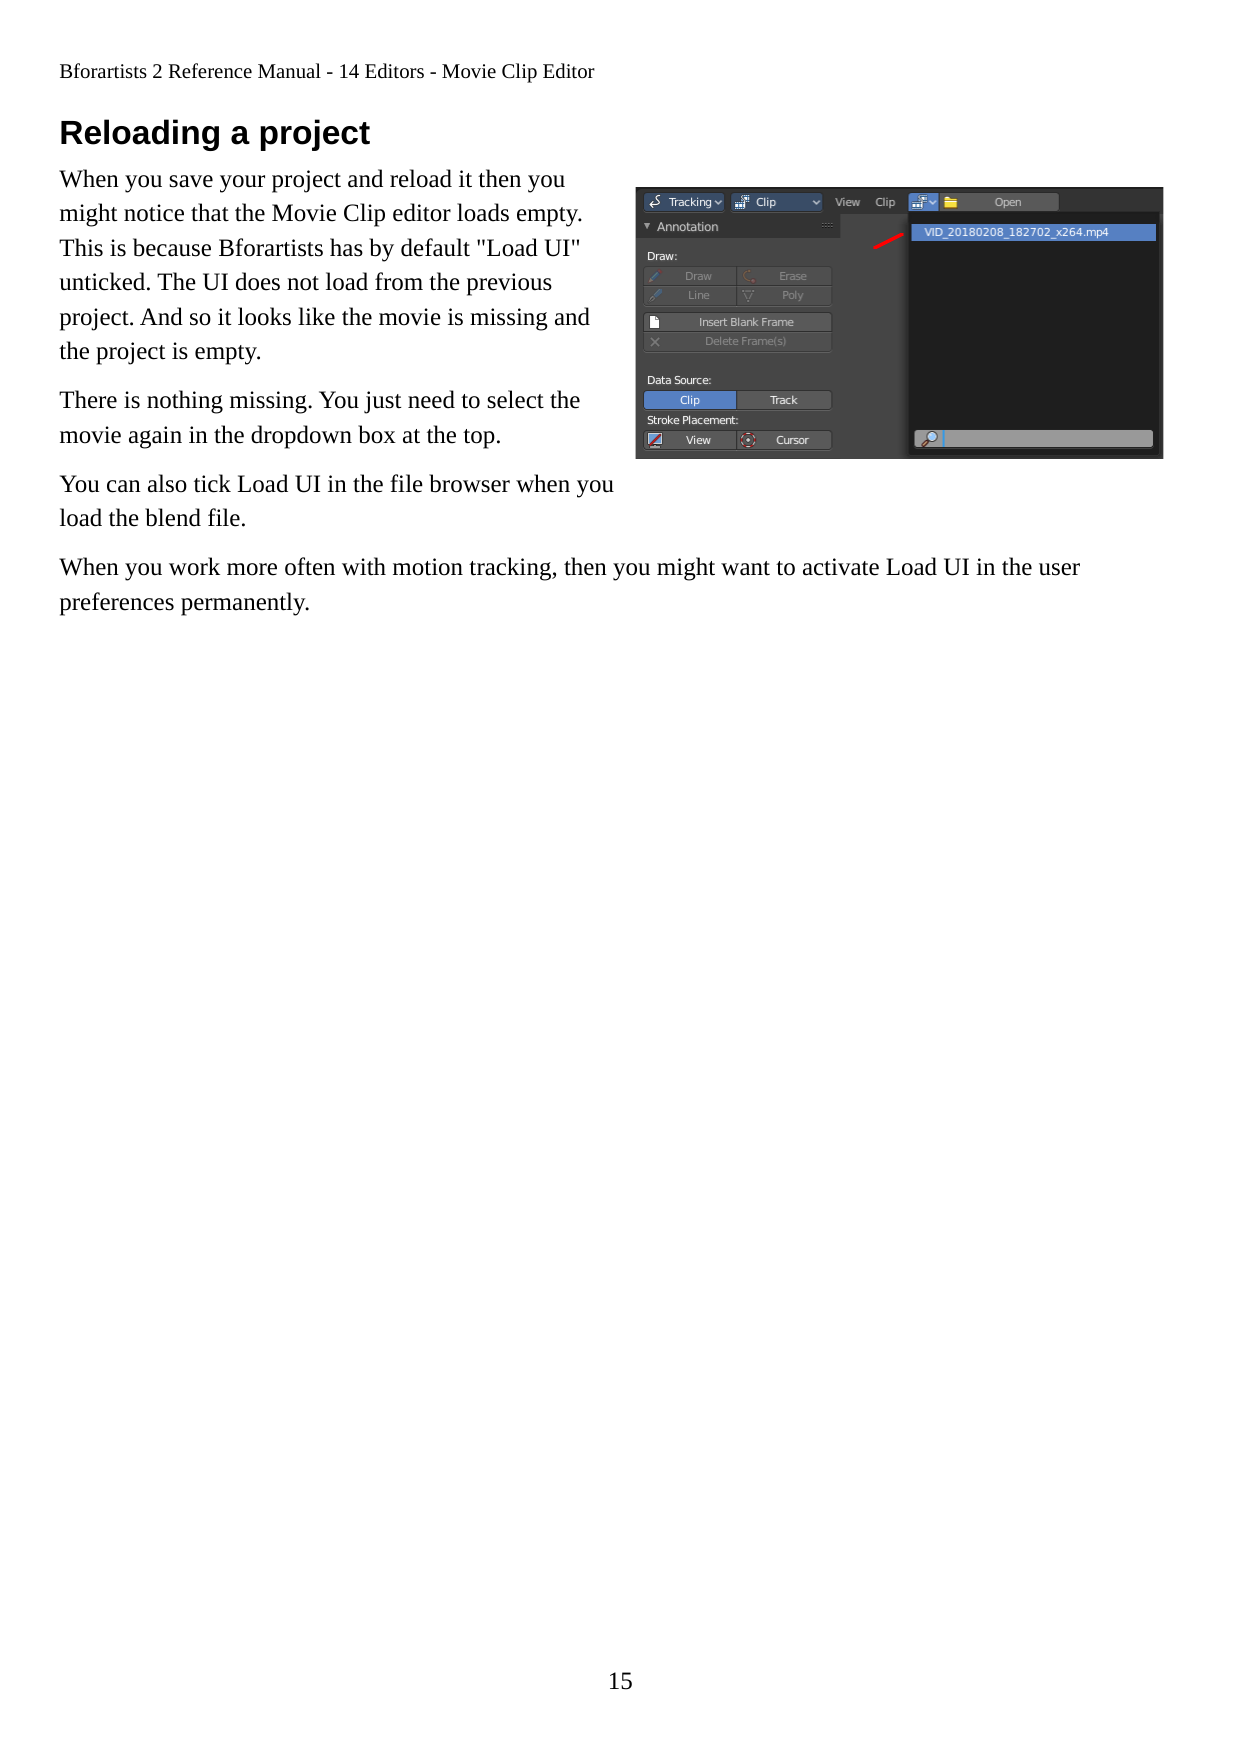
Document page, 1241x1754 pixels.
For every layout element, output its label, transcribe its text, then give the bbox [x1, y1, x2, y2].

text There is nothing missing. You just need to select the movie again in the dropdown box at the top. [59, 385, 635, 448]
text When you work more often with motion tracking, then you might want to activate Load UI in the user preferences permanently. [59, 552, 1181, 616]
picture [635, 187, 1164, 459]
subtitle Reloading a project [59, 113, 1181, 151]
text When you save your project and reload it then you might notice that the Movie Clip editor loads empty. This is because Bforartists has by default "Load UI" unticked. The UI does not load from the previous project. And so it looks like the movie is missing and the project is empty. [59, 164, 1181, 365]
text You can also tick Load UI in the file browser when you load the blend file. [59, 469, 1181, 532]
